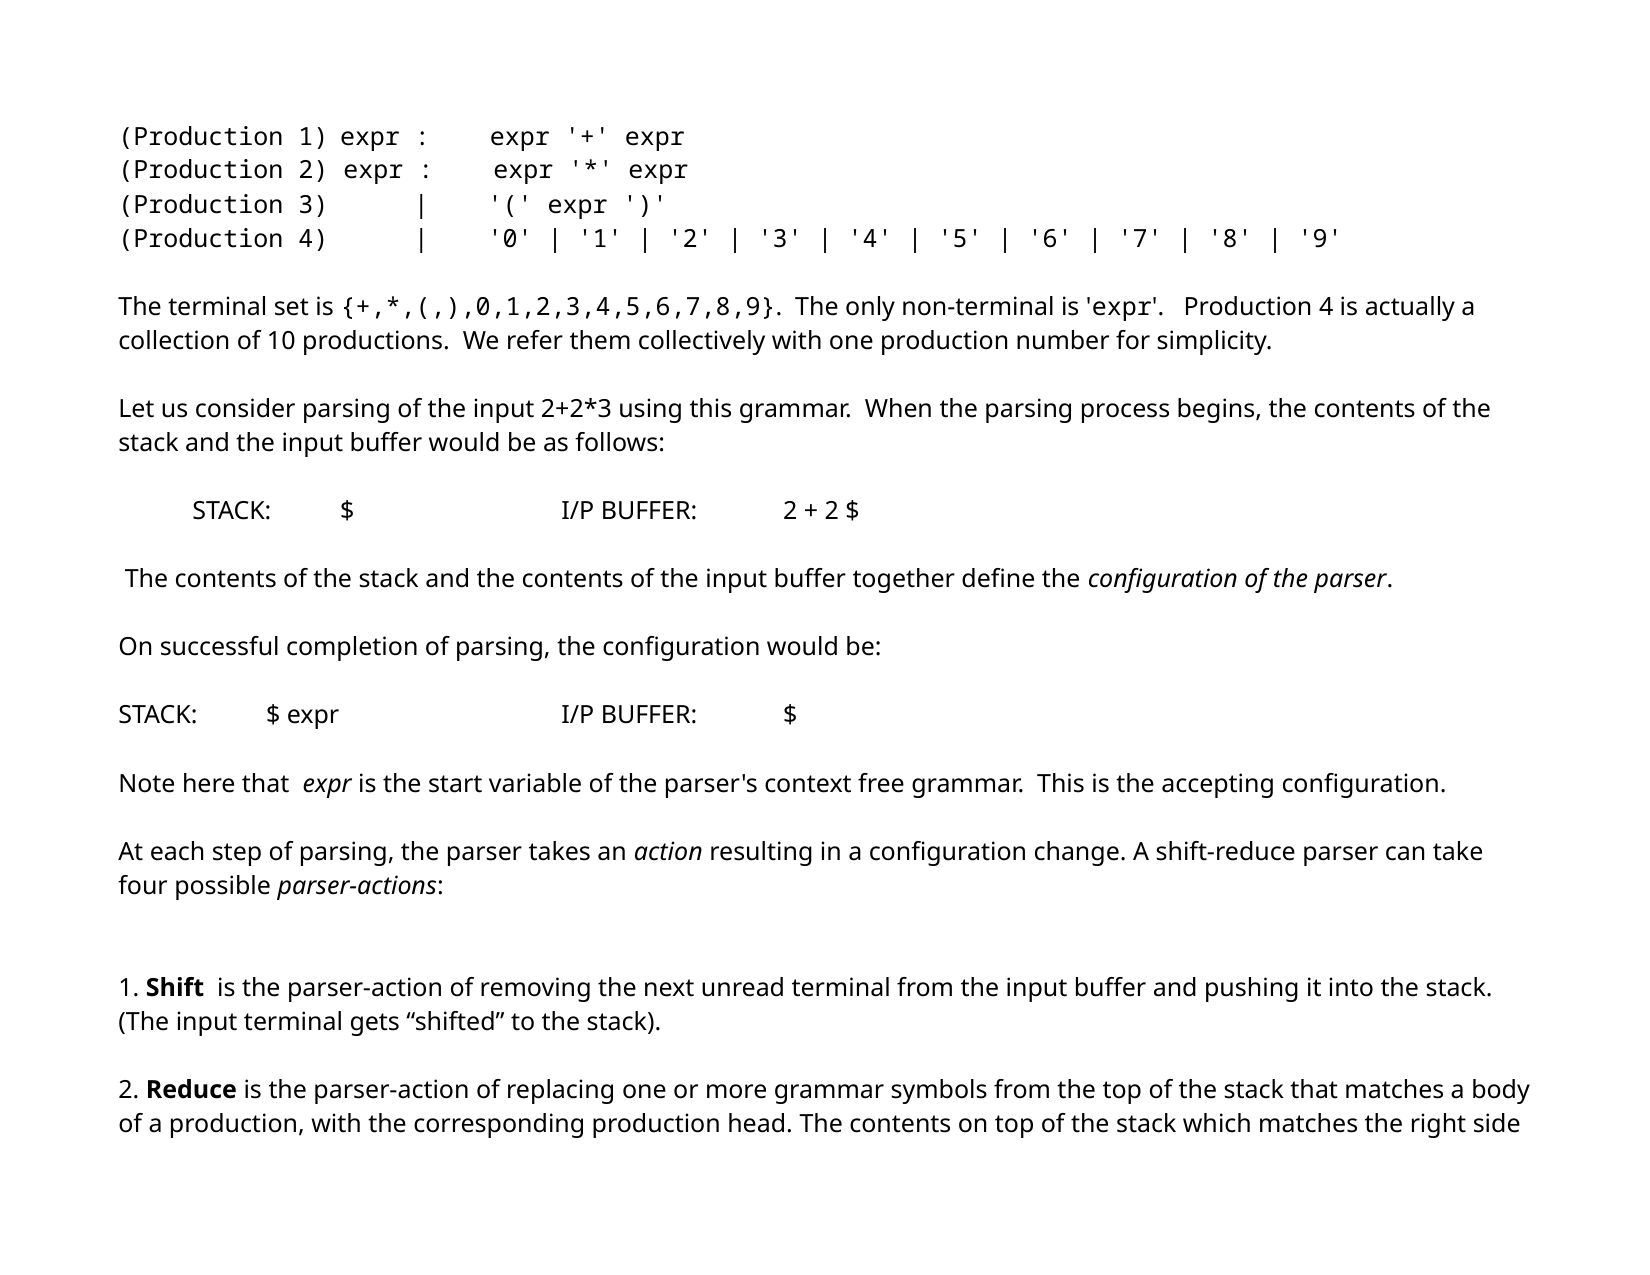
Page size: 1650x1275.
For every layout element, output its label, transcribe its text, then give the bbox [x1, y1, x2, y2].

text Note here that expr is the start variable of the parser's context free grammar. This is the accepting configuration. [118, 765, 1532, 799]
text (Production 1) expr : expr '+' expr [118, 118, 1532, 152]
text (Production 2) expr : expr '*' expr [118, 152, 1532, 186]
text 1. Shift is the parser-action of removing the next unread terminal from the input buffer and pushing it into the stack. (The input terminal gets “shifted” to the stack). [118, 970, 1532, 1038]
text The terminal set is {+,*,(,),0,1,2,3,4,5,6,7,8,9}. The only non-terminal is 'expr'. Production 4 is actually a collection of 10 productions. We refer them collectively with one production number for simplicity. [118, 288, 1532, 357]
text STACK: $ expr I/P BUFFER: $ [118, 697, 1532, 731]
text The contents of the stack and the contents of the input buffer together define the configuration of the parser. [118, 561, 1532, 595]
text (Production 3) | '(' expr ')' [118, 186, 1532, 220]
text 2. Reduce is the parser-action of replacing one or more grammar symbols from the top of the stack that matches a body of a production, with the corresponding production head. The contents on top of the stack which matches the right side [118, 1072, 1532, 1140]
text Let us consider parsing of the input 2+2*3 using this grammar. When the parsing process begins, the contents of the stack and the input buffer would be as follows: [118, 391, 1532, 459]
text At each step of parsing, the parser takes an action resulting in a configuration change. A shift-reduce parser can take four possible parser-actions: [118, 833, 1532, 902]
text STACK: $ I/P BUFFER: 2 + 2 $ [118, 493, 1532, 527]
text On successful completion of parsing, the configuration would be: [118, 629, 1532, 663]
text (Production 4) | '0' | '1' | '2' | '3' | '4' | '5' | '6' | '7' | '8' | '9' [118, 220, 1532, 254]
